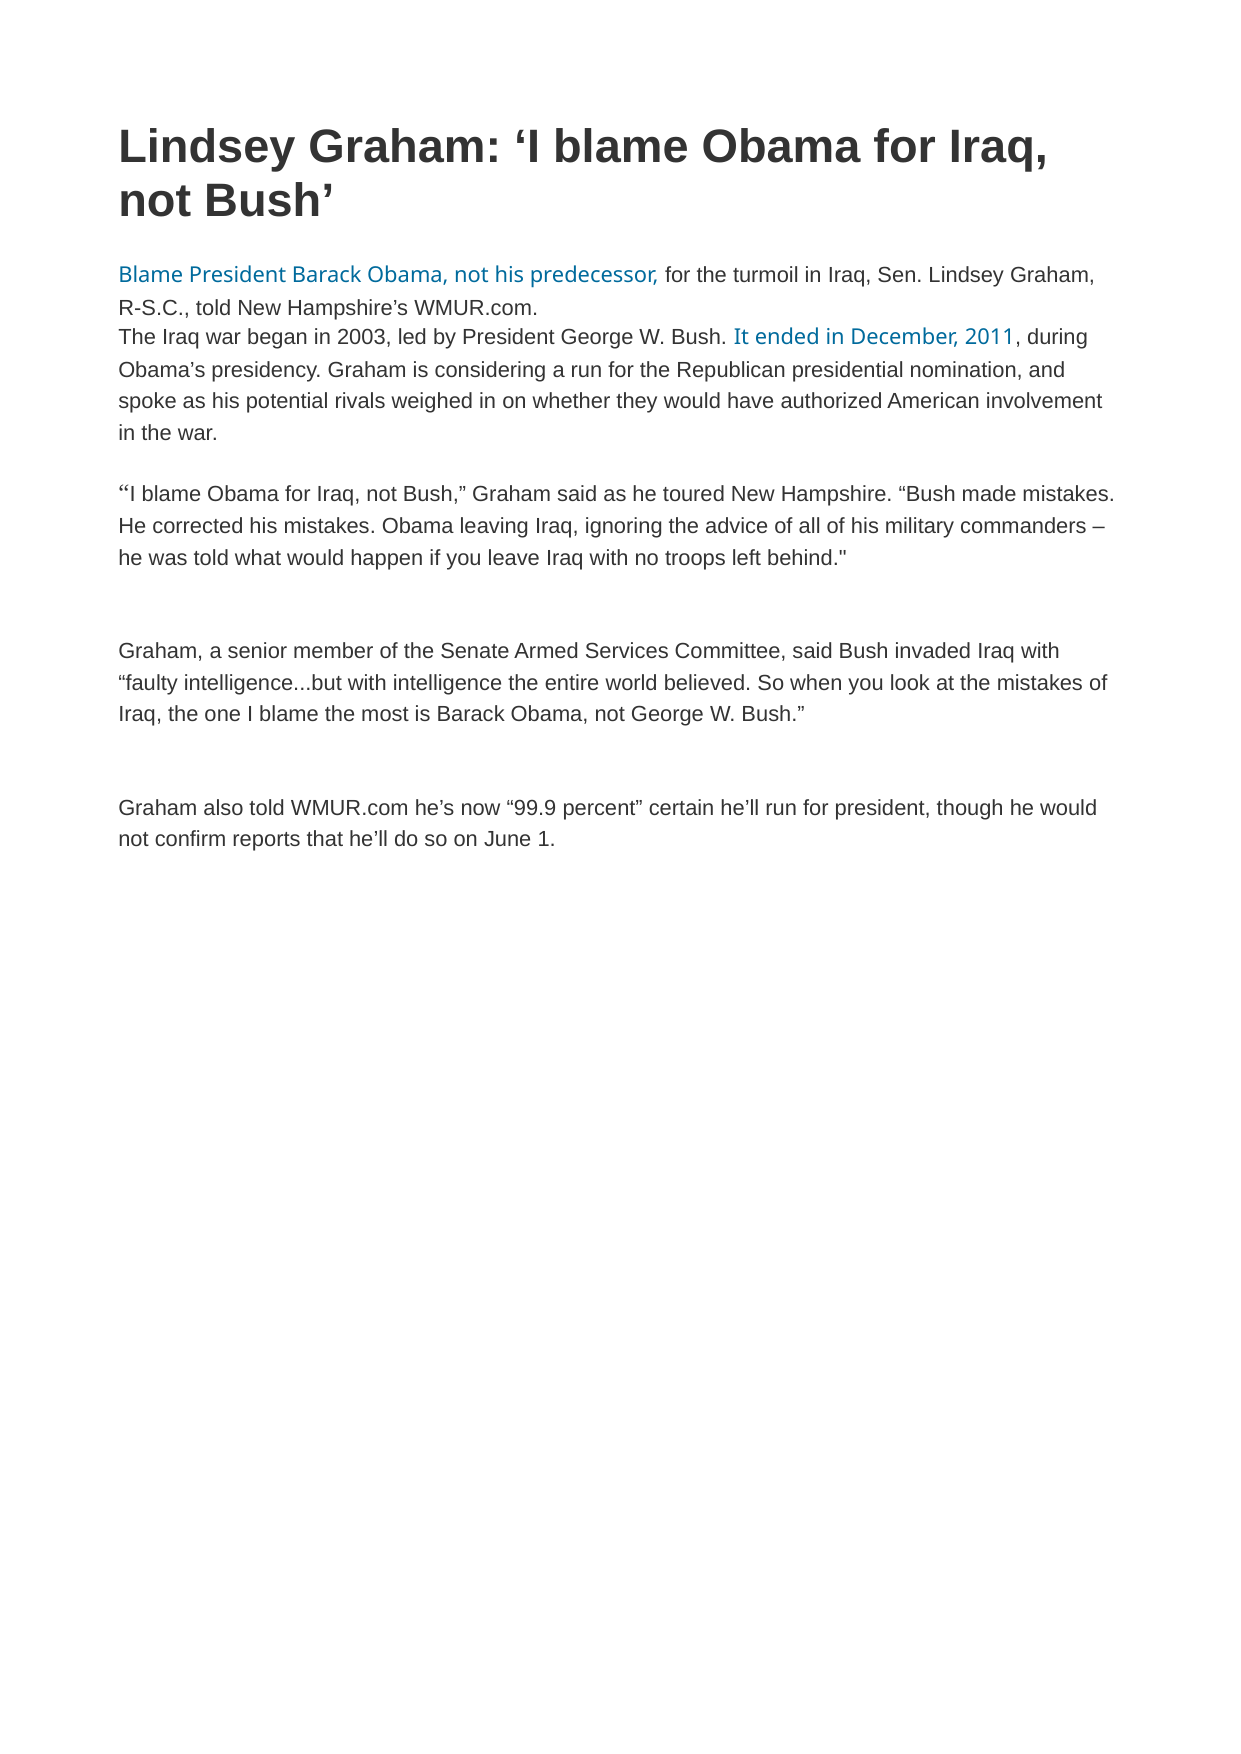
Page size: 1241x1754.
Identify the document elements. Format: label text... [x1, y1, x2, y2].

text Graham also told WMUR.com he’s now “99.9 percent” certain he’ll run for president, though he would not confirm reports that he’ll do so on June 1. [118, 788, 1122, 851]
text The Iraq war began in 2003, led by President George W. Bush. It ended in December, 2011, during Obama’s presidency. Graham is considering a run for the Republican presidential nomination, and spoke as his potential rivals weighed in on whether they would have authorized American involvement in the war. [118, 320, 1122, 445]
text Blame President Barack Obama, not his predecessor, for the turmoil in Iraq, Sen. Lindsey Graham, R-S.C., told New Hampshire’s WMUR.com. [118, 257, 1122, 320]
text “I blame Obama for Iraq, not Bush,” Graham said as he toured New Hampshire. “Bush made mistakes. He corrected his mistakes. Obama leaving Iraq, ignoring the advice of all of his military commanders –he was told what would happen if you leave Iraq with no troops left behind." [118, 476, 1122, 570]
text Lindsey Graham: ‘I blame Obama for Iraq, not Bush’ [118, 118, 1122, 226]
text Graham, a senior member of the Senate Armed Services Committee, said Bush invaded Iraq with “faulty intelligence...but with intelligence the entire world believed. So when you look at the mistakes of Iraq, the one I blame the most is Barack Obama, not George W. Bush.” [118, 632, 1122, 726]
